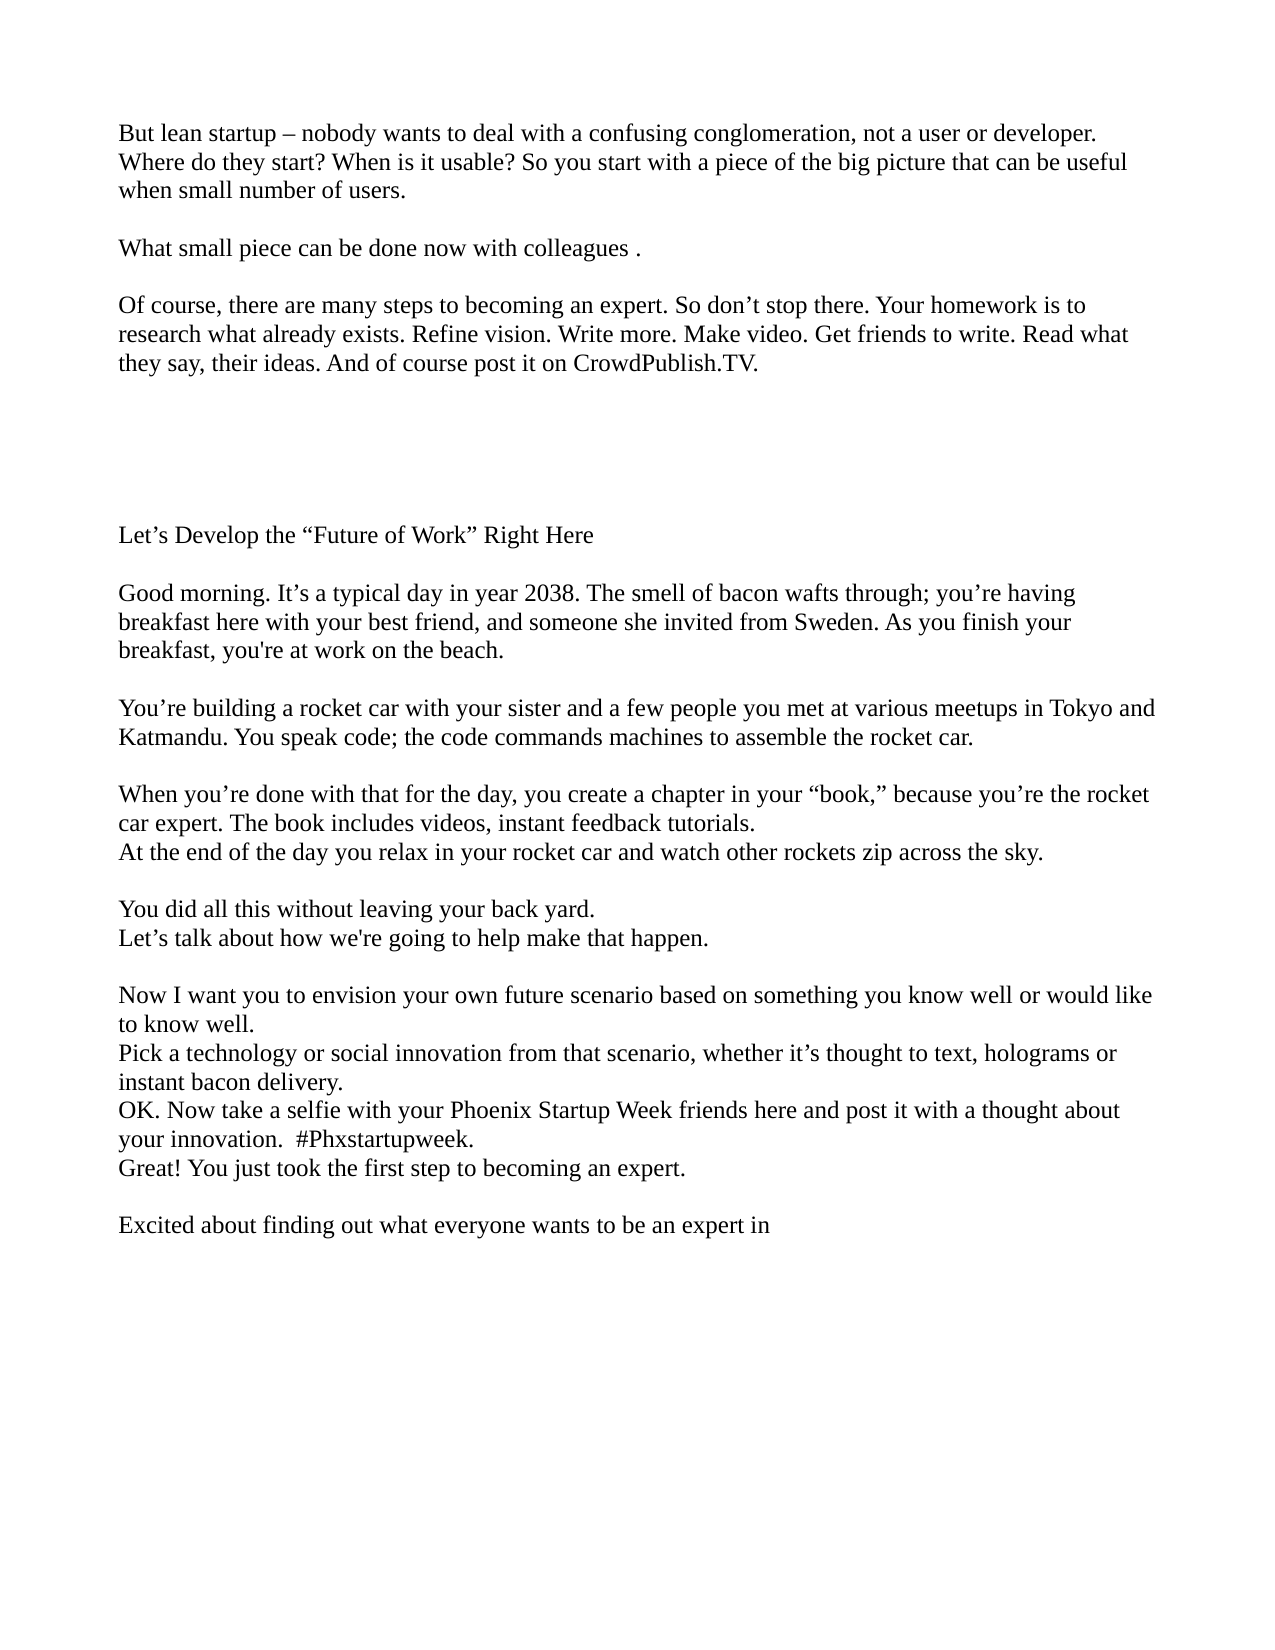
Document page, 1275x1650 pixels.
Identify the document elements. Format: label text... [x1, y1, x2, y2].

text OK. Now take a selfie with your Phoenix Startup Week friends here and post it with a thought about your innovation. #Phxstartupweek. [118, 1096, 1157, 1153]
text At the end of the day you relax in your rocket car and watch other rockets zip across the sky. [118, 837, 1157, 866]
text You’re building a rocket car with your sister and a few people you met at various meetups in Tokyo and Katmandu. You speak code; the code commands machines to assemble the rocket car. [118, 693, 1157, 751]
text What small piece can be done now with colleagues . [118, 233, 1157, 262]
text Now I want you to envision your own future scenario based on something you know well or would like to know well. [118, 981, 1157, 1038]
text Excited about finding out what everyone wants to be an expert in [118, 1211, 1157, 1239]
text Let’s Develop the “Future of Work” Right Here [118, 521, 1157, 549]
text When you’re done with that for the day, you create a chapter in your “book,” because you’re the rocket car expert. The book includes videos, instant feedback tutorials. [118, 779, 1157, 837]
text Let’s talk about how we're going to help make that happen. [118, 923, 1157, 952]
text Pick a technology or social innovation from that scenario, whether it’s thought to text, holograms or instant bacon delivery. [118, 1038, 1157, 1096]
text You did all this without leaving your back yard. [118, 894, 1157, 923]
text But lean startup – nobody wants to deal with a confusing conglomeration, not a user or developer. Where do they start? When is it usable? So you start with a piece of the big picture that can be useful when small number of users. [118, 118, 1157, 204]
text Of course, there are many steps to becoming an expert. So don’t stop there. Your homework is to research what already exists. Refine vision. Write more. Make video. Get friends to write. Read what they say, their ideas. And of course post it on CrowdPublish.TV. [118, 291, 1157, 377]
text Good morning. It’s a typical day in year 2038. The smell of bacon wafts through; you’re having breakfast here with your best friend, and someone she invited from Sweden. As you finish your breakfast, you're at work on the beach. [118, 578, 1157, 664]
text Great! You just took the first step to becoming an expert. [118, 1153, 1157, 1182]
